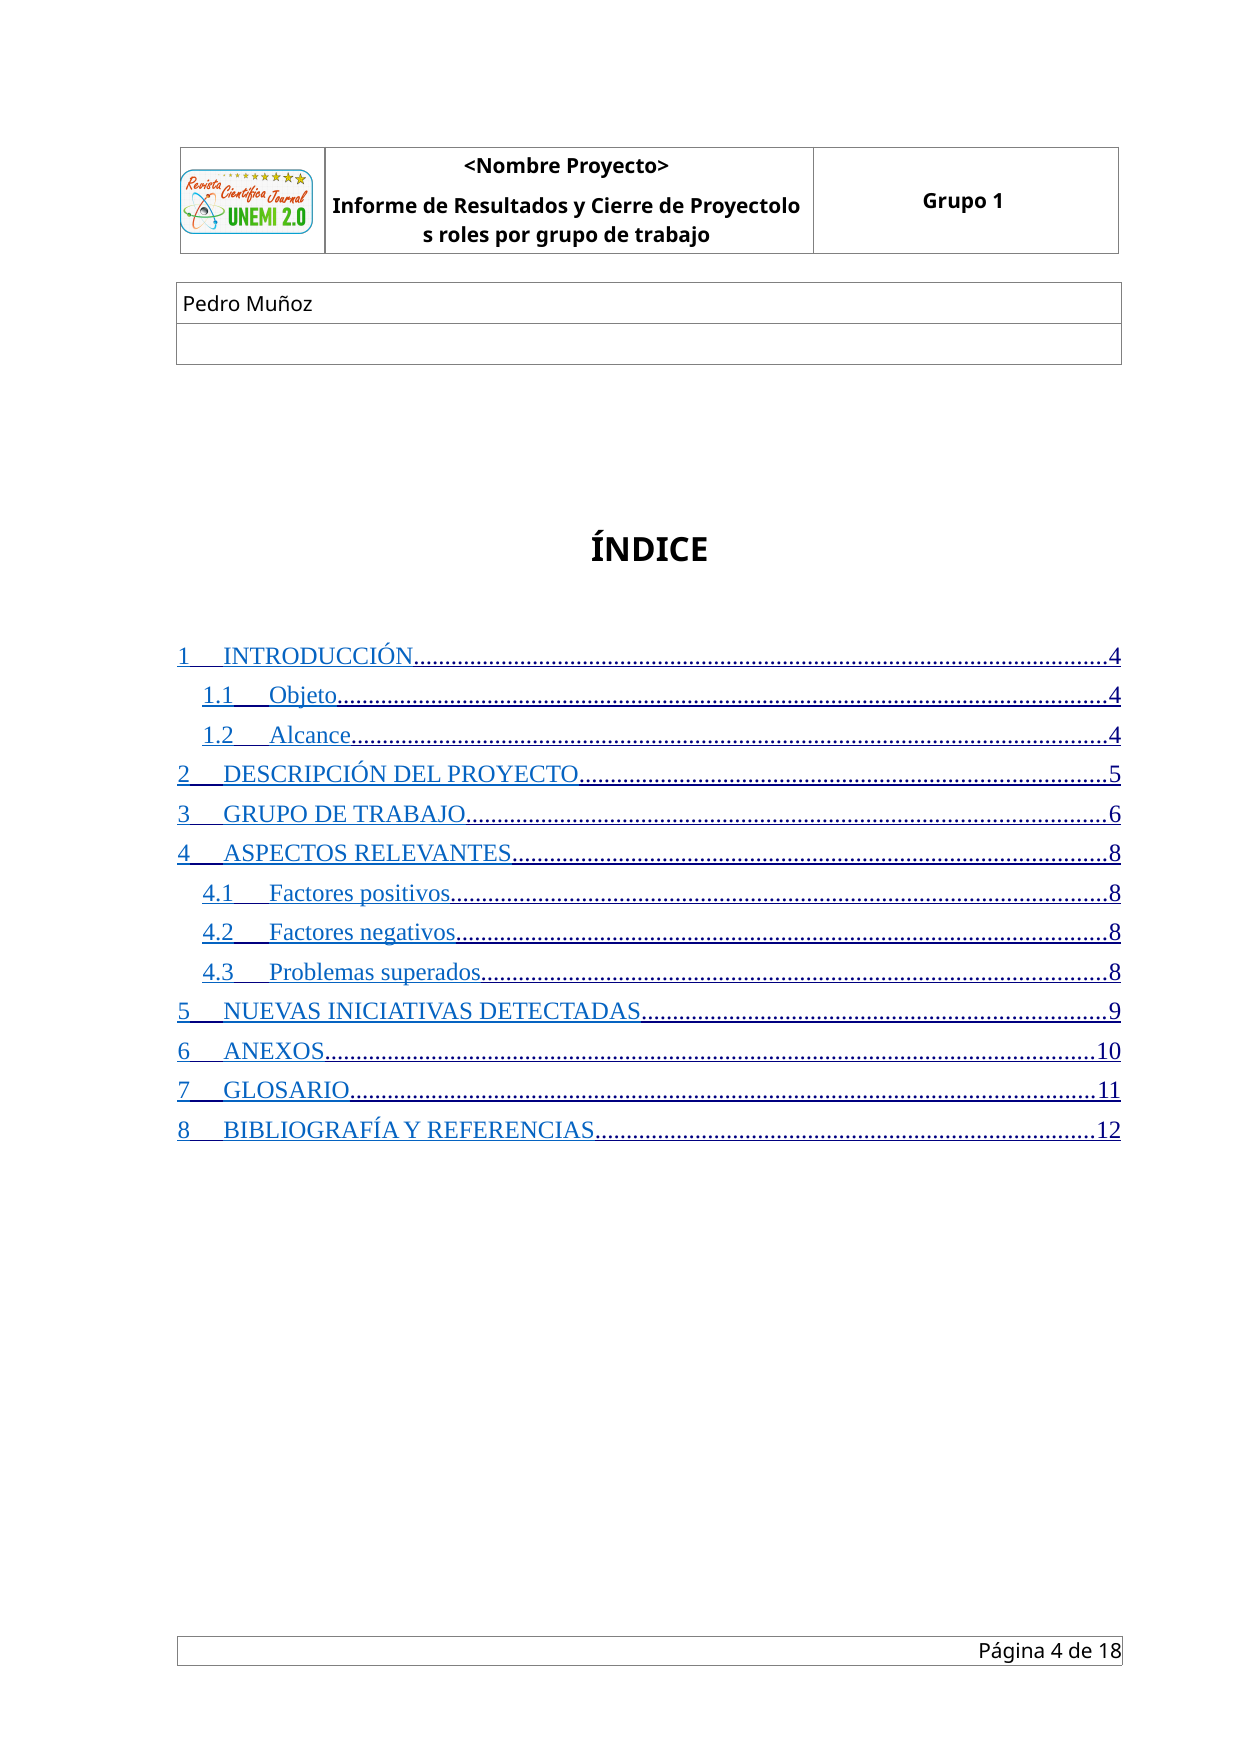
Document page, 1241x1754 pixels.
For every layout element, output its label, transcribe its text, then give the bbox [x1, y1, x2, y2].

table_cell [177, 324, 1121, 364]
text 3 GRUPO DE TRABAJO 6 [177, 799, 1122, 828]
text 2 DESCRIPCIÓN DEL PROYECTO 5 [177, 759, 1122, 788]
text 5 NUEVAS INICIATIVAS DETECTADAS 9 [177, 996, 1122, 1025]
text 1.1 Objeto 4 [202, 680, 1122, 709]
text 7 GLOSARIO 11 [177, 1075, 1122, 1104]
subtitle ÍNDICE [177, 526, 1122, 572]
text 6 ANEXOS 10 [177, 1036, 1122, 1065]
text 4.1 Factores positivos 8 [202, 878, 1122, 907]
text 4.2 Factores negativos 8 [202, 917, 1122, 946]
text 1.2 Alcance 4 [202, 720, 1122, 749]
text 4 ASPECTOS RELEVANTES 8 [177, 838, 1122, 867]
text 1 INTRODUCCIÓN 4 [177, 641, 1122, 670]
text 4.3 Problemas superados 8 [202, 957, 1122, 986]
text 8 BIBLIOGRAFÍA Y REFERENCIAS 12 [177, 1115, 1122, 1144]
table_cell Pedro Muñoz [177, 283, 1121, 323]
